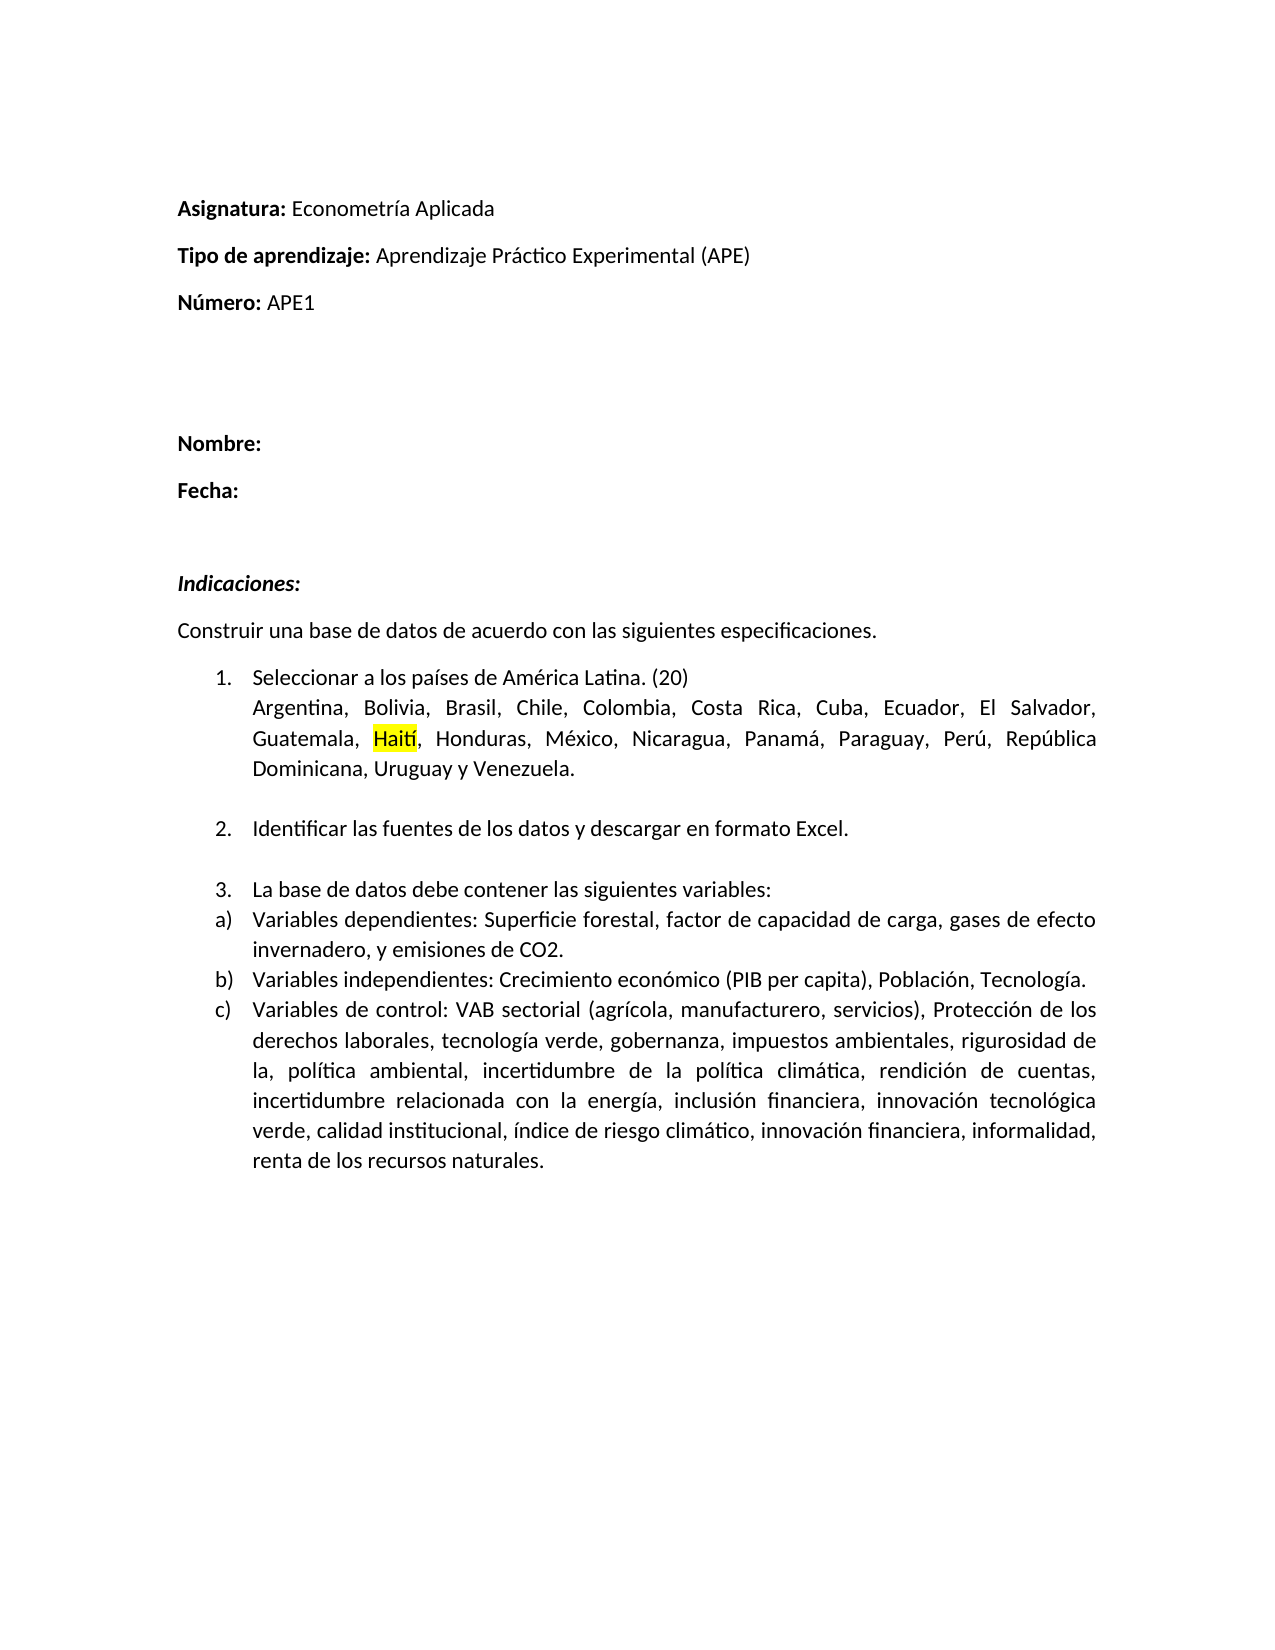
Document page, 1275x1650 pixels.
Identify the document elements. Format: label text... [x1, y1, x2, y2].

text Número: APE1 [177, 288, 1098, 316]
list Argentina, Bolivia, Brasil, Chile, Colombia, Costa Rica, Cuba, Ecuador, El Salvador, Guatemala, Haití, Honduras, México, Nicaragua, Panamá, Paraguay, Perú, República Dominicana, Uruguay y Venezuela. [215, 693, 1098, 782]
list Variables dependientes: Superficie forestal, factor de capacidad de carga, gases de efecto invernadero, y emisiones de CO2. [215, 905, 1098, 963]
text Asignatura: Econometría Aplicada [177, 194, 1098, 222]
text Tipo de aprendizaje: Aprendizaje Práctico Experimental (APE) [177, 241, 1098, 269]
list Identificar las fuentes de los datos y descargar en formato Excel. [215, 814, 1098, 842]
list Variables de control: VAB sectorial (agrícola, manufacturero, servicios), Protección de los derechos laborales, tecnología verde, gobernanza, impuestos ambientales, rigurosidad de la, política ambiental, incertidumbre de la política climática, rendición de cuentas, incertidumbre relacionada con la energía, inclusión financiera, innovación tecnológica verde, calidad institucional, índice de riesgo climático, innovación financiera, informalidad, renta de los recursos naturales. [215, 996, 1098, 1174]
text Construir una base de datos de acuerdo con las siguientes especificaciones. [177, 616, 1098, 644]
text Fecha: [177, 476, 1098, 504]
list Variables independientes: Crecimiento económico (PIB per capita), Población, Tecnología. [215, 965, 1098, 993]
list Seleccionar a los países de América Latina. (20) [215, 663, 1098, 691]
text Indicaciones: [177, 569, 1098, 597]
text Nombre: [177, 429, 1098, 457]
list La base de datos debe contener las siguientes variables: [215, 875, 1098, 903]
